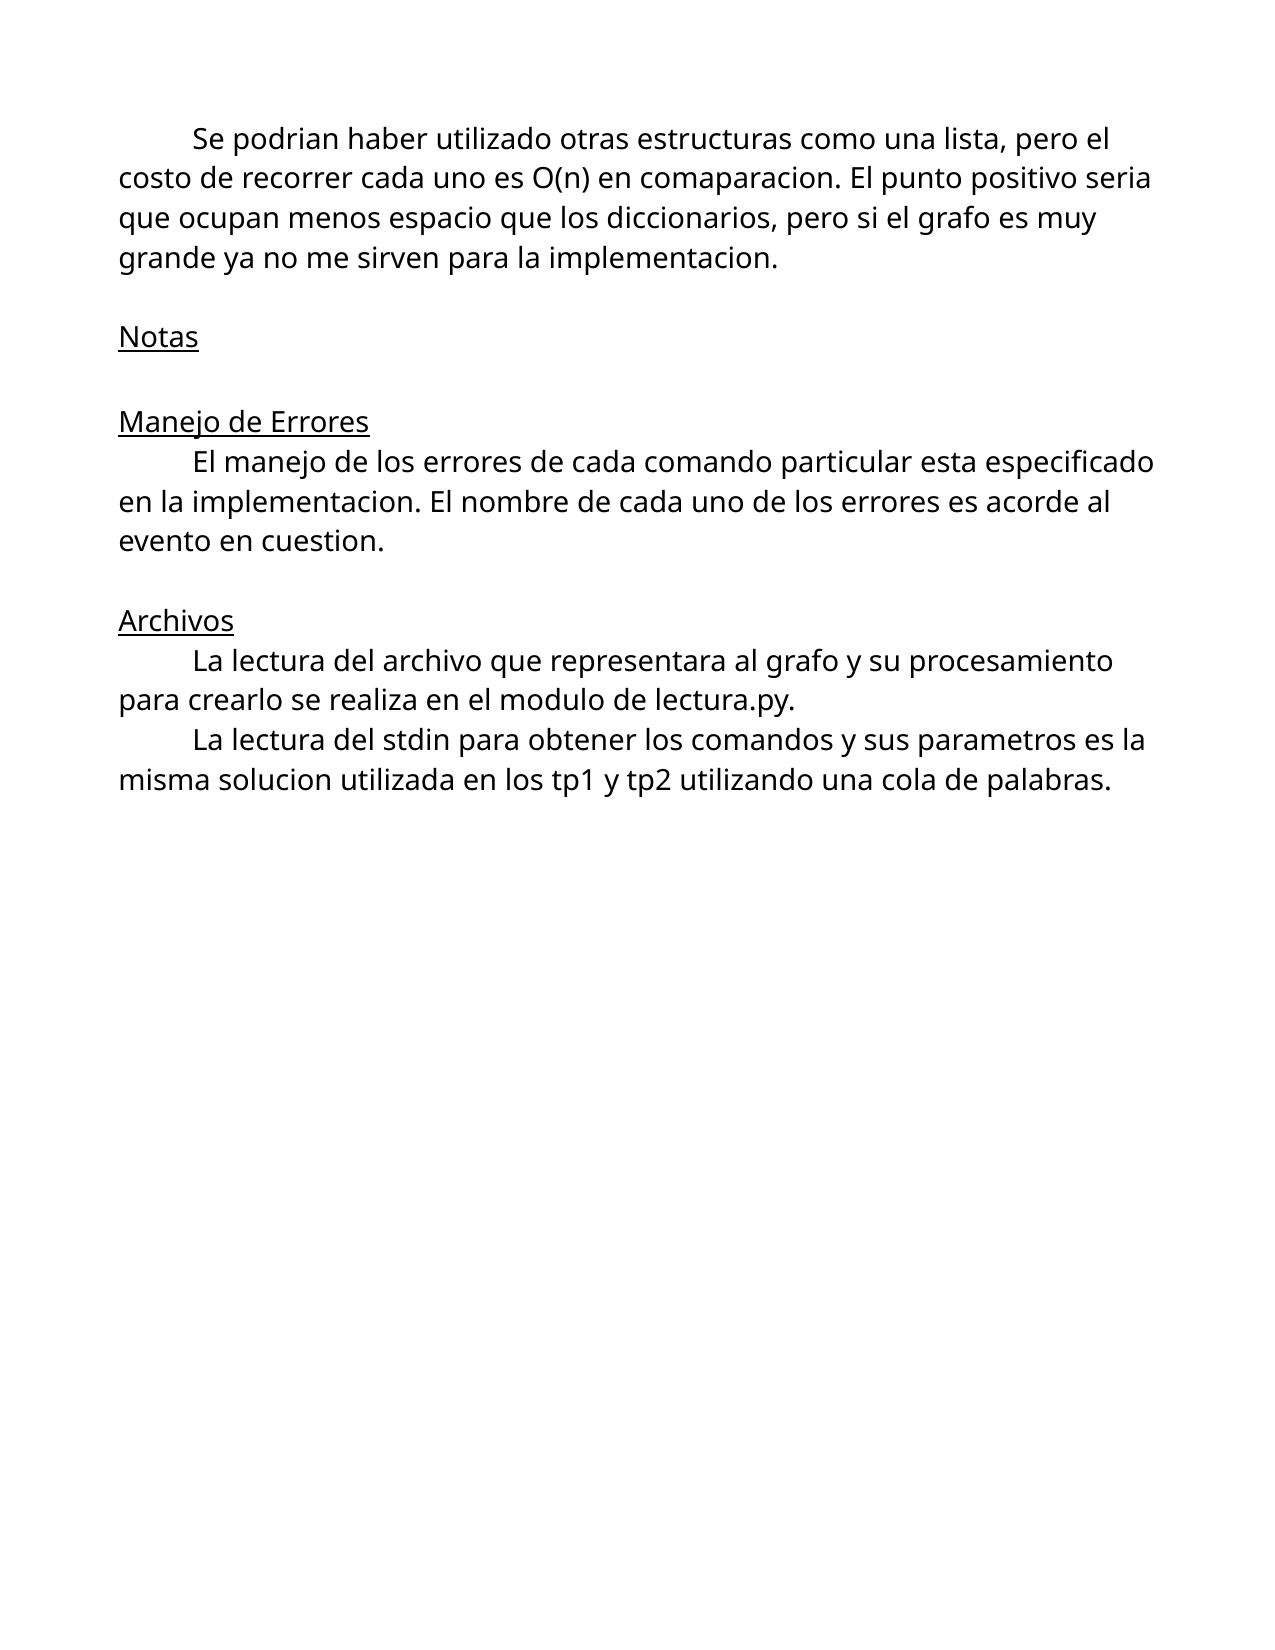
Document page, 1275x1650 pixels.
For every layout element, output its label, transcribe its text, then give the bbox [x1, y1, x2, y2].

text Archivos [118, 600, 1157, 640]
text Manejo de Errores [118, 402, 1157, 441]
text La lectura del stdin para obtener los comandos y sus parametros es la misma solucion utilizada en los tp1 y tp2 utilizando una cola de palabras. [118, 719, 1157, 798]
text El manejo de los errores de cada comando particular esta especificado en la implementacion. El nombre de cada uno de los errores es acorde al evento en cuestion. [118, 441, 1157, 560]
text Notas [118, 317, 1157, 356]
text Se podrian haber utilizado otras estructuras como una lista, pero el costo de recorrer cada uno es O(n) en comaparacion. El punto positivo seria que ocupan menos espacio que los diccionarios, pero si el grafo es muy grande ya no me sirven para la implementacion. [118, 118, 1157, 277]
text La lectura del archivo que representara al grafo y su procesamiento para crearlo se realiza en el modulo de lectura.py. [118, 640, 1157, 719]
